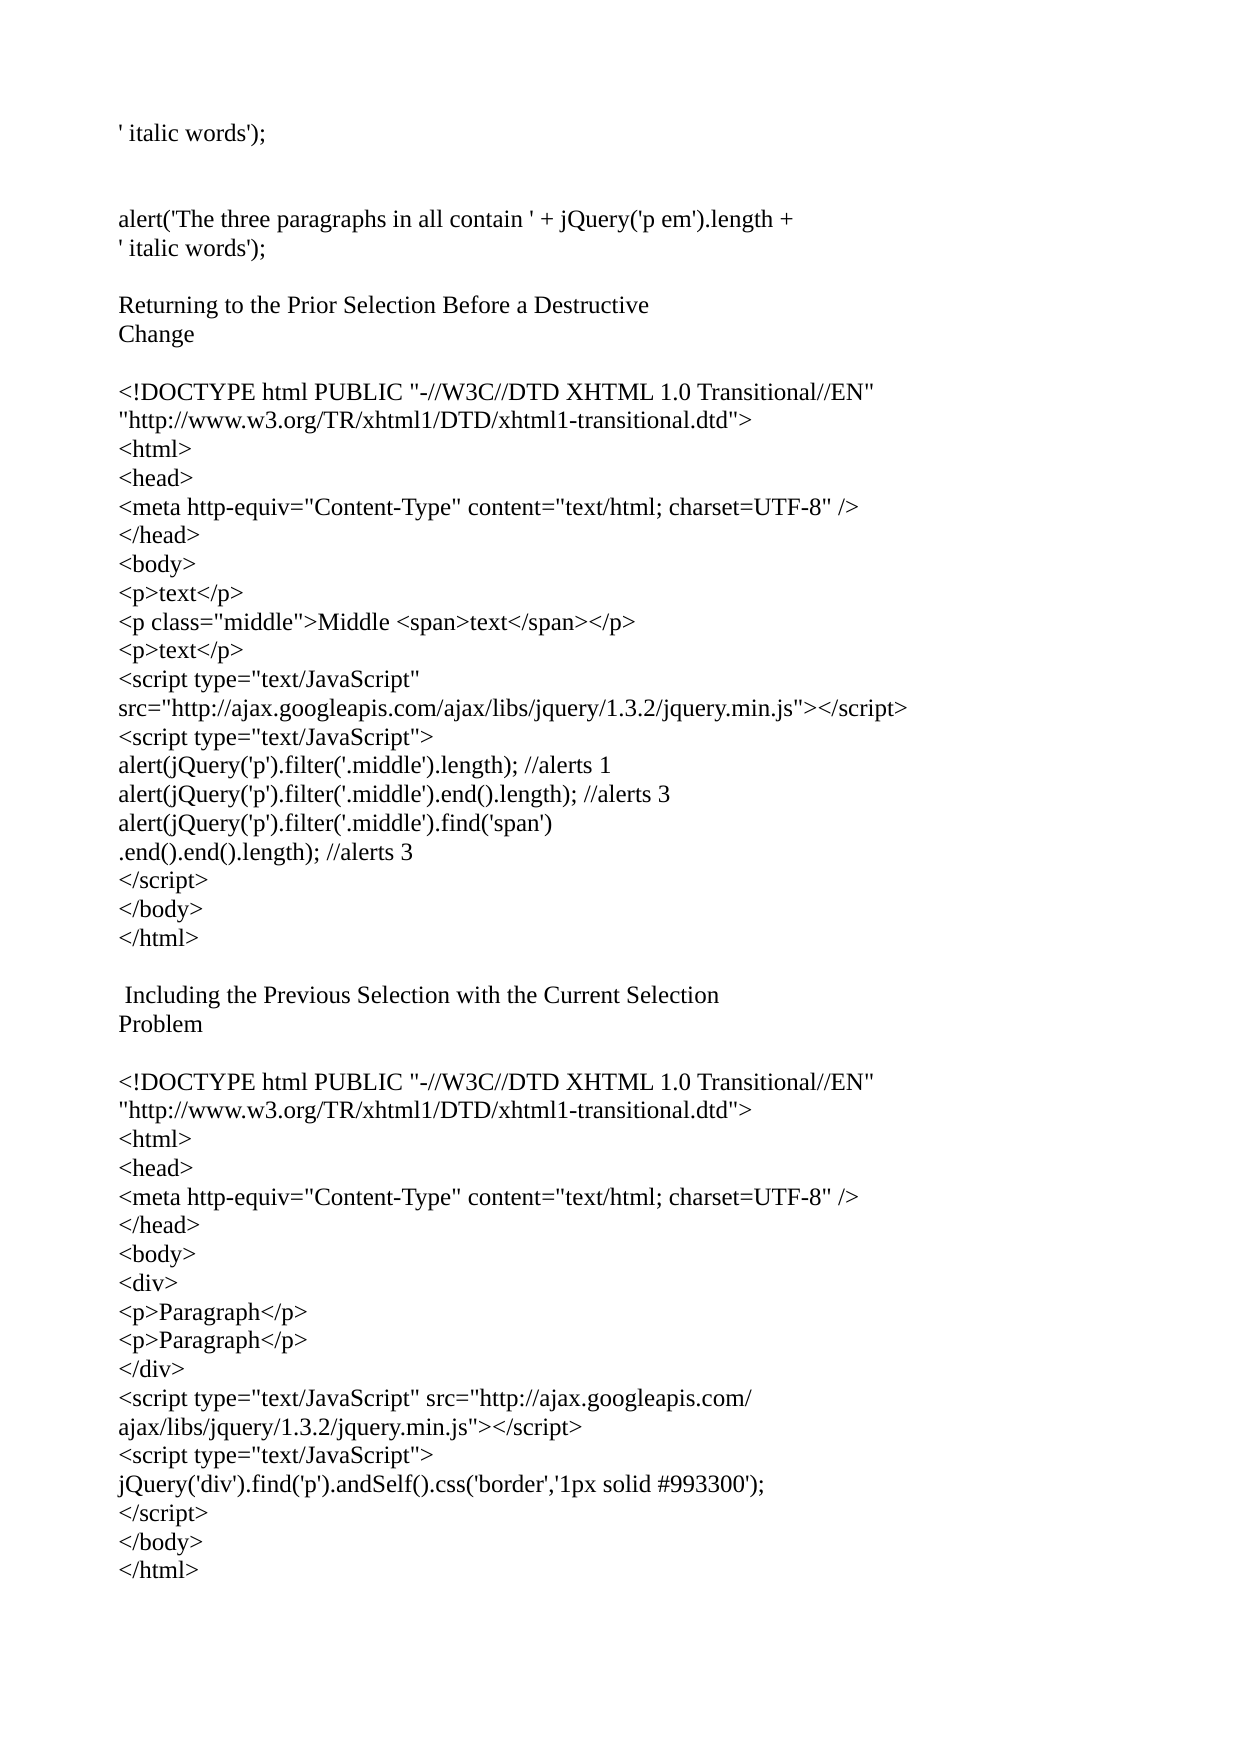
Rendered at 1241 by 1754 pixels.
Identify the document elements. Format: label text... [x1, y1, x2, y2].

text <script type="text/JavaScript" src="http://ajax.googleapis.com/ [118, 1383, 1122, 1412]
text <head> [118, 463, 1122, 492]
text ' italic words'); [118, 118, 1122, 147]
text src="http://ajax.googleapis.com/ajax/libs/jquery/1.3.2/jquery.min.js"></script> [118, 693, 1122, 722]
text </head> [118, 521, 1122, 549]
text </head> [118, 1211, 1122, 1239]
text ajax/libs/jquery/1.3.2/jquery.min.js"></script> [118, 1412, 1122, 1441]
text <!DOCTYPE html PUBLIC "-//W3C//DTD XHTML 1.0 Transitional//EN" [118, 377, 1122, 406]
text <head> [118, 1153, 1122, 1182]
text <script type="text/JavaScript" [118, 664, 1122, 693]
text <script type="text/JavaScript"> [118, 722, 1122, 751]
text <div> [118, 1268, 1122, 1297]
text <script type="text/JavaScript"> [118, 1441, 1122, 1469]
text <html> [118, 434, 1122, 463]
text <body> [118, 1239, 1122, 1268]
text .end().end().length); //alerts 3 [118, 837, 1122, 866]
text <p>text</p> [118, 578, 1122, 607]
text Returning to the Prior Selection Before a Destructive [118, 291, 1122, 319]
text <body> [118, 549, 1122, 578]
text alert(jQuery('p').filter('.middle').length); //alerts 1 [118, 751, 1122, 779]
text Including the Previous Selection with the Current Selection [118, 981, 1122, 1009]
text <p>text</p> [118, 636, 1122, 664]
text <html> [118, 1124, 1122, 1153]
text </body> [118, 894, 1122, 923]
text <meta http-equiv="Content-Type" content="text/html; charset=UTF-8" /> [118, 1182, 1122, 1211]
text </body> [118, 1527, 1122, 1556]
text "http://www.w3.org/TR/xhtml1/DTD/xhtml1-transitional.dtd"> [118, 406, 1122, 434]
text alert(jQuery('p').filter('.middle').end().length); //alerts 3 [118, 779, 1122, 808]
text Change [118, 319, 1122, 348]
text </div> [118, 1354, 1122, 1383]
text "http://www.w3.org/TR/xhtml1/DTD/xhtml1-transitional.dtd"> [118, 1096, 1122, 1124]
text Problem [118, 1009, 1122, 1038]
text </html> [118, 1556, 1122, 1584]
text alert(jQuery('p').filter('.middle').find('span') [118, 808, 1122, 837]
text jQuery('div').find('p').andSelf().css('border','1px solid #993300'); [118, 1469, 1122, 1498]
text <p>Paragraph</p> [118, 1297, 1122, 1326]
text <p>Paragraph</p> [118, 1326, 1122, 1354]
text ' italic words'); [118, 233, 1122, 262]
text <!DOCTYPE html PUBLIC "-//W3C//DTD XHTML 1.0 Transitional//EN" [118, 1067, 1122, 1096]
text alert('The three paragraphs in all contain ' + jQuery('p em').length + [118, 204, 1122, 233]
text <meta http-equiv="Content-Type" content="text/html; charset=UTF-8" /> [118, 492, 1122, 521]
text <p class="middle">Middle <span>text</span></p> [118, 607, 1122, 636]
text </script> [118, 866, 1122, 894]
text </html> [118, 923, 1122, 952]
text </script> [118, 1498, 1122, 1527]
